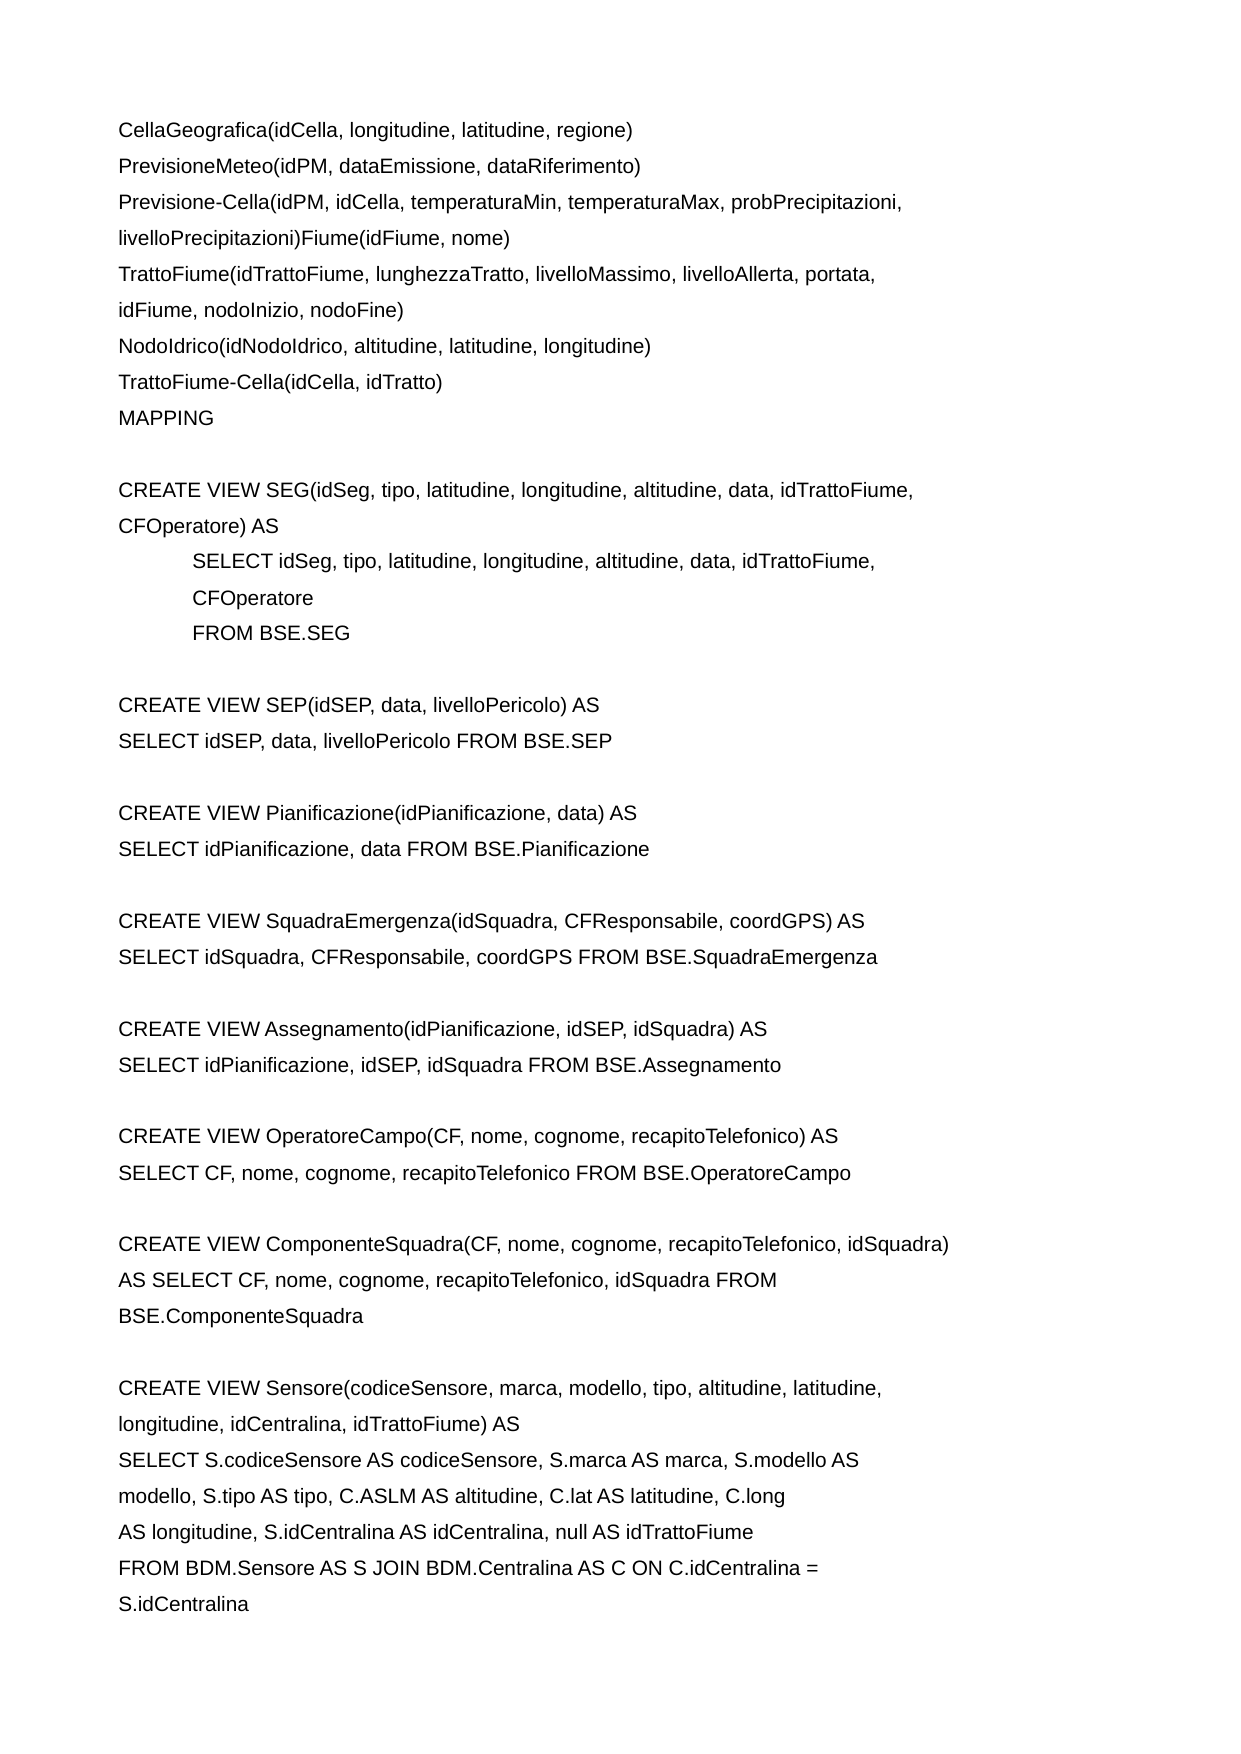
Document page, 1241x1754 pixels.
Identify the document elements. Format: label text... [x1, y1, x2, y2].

text CREATE VIEW Pianificazione(idPianificazione, data) AS [118, 801, 1122, 825]
text idFiume, nodoInizio, nodoFine) [118, 298, 1122, 322]
text CFOperatore [118, 585, 1122, 609]
text longitudine, idCentralina, idTrattoFiume) AS [118, 1412, 1122, 1436]
text AS longitudine, S.idCentralina AS idCentralina, null AS idTrattoFiume [118, 1520, 1122, 1544]
text PrevisioneMeteo(idPM, dataEmissione, dataRiferimento) [118, 154, 1122, 178]
text CREATE VIEW Assegnamento(idPianificazione, idSEP, idSquadra) AS [118, 1017, 1122, 1041]
text CFOperatore) AS [118, 513, 1122, 537]
text TrattoFiume(idTrattoFiume, lunghezzaTratto, livelloMassimo, livelloAllerta, portata, [118, 262, 1122, 286]
text SELECT idSeg, tipo, latitudine, longitudine, altitudine, data, idTrattoFiume, [118, 549, 1122, 573]
text CREATE VIEW SEG(idSeg, tipo, latitudine, longitudine, altitudine, data, idTrattoFiume, [118, 477, 1122, 501]
text BSE.ComponenteSquadra [118, 1304, 1122, 1328]
text MAPPING [118, 406, 1122, 429]
text SELECT idPianificazione, idSEP, idSquadra FROM BSE.Assegnamento [118, 1052, 1122, 1076]
text CREATE VIEW ComponenteSquadra(CF, nome, cognome, recapitoTelefonico, idSquadra) [118, 1232, 1122, 1256]
text S.idCentralina [118, 1592, 1122, 1616]
text FROM BDM.Sensore AS S JOIN BDM.Centralina AS C ON C.idCentralina = [118, 1556, 1122, 1579]
text TrattoFiume-Cella(idCella, idTratto) [118, 370, 1122, 394]
text FROM BSE.SEG [118, 621, 1122, 645]
text CREATE VIEW SEP(idSEP, data, livelloPericolo) AS [118, 693, 1122, 717]
text SELECT S.codiceSensore AS codiceSensore, S.marca AS marca, S.modello AS [118, 1448, 1122, 1472]
text SELECT CF, nome, cognome, recapitoTelefonico FROM BSE.OperatoreCampo [118, 1160, 1122, 1184]
text CREATE VIEW Sensore(codiceSensore, marca, modello, tipo, altitudine, latitudine, [118, 1376, 1122, 1400]
text Previsione-Cella(idPM, idCella, temperaturaMin, temperaturaMax, probPrecipitazioni, [118, 190, 1122, 214]
text SELECT idSquadra, CFResponsabile, coordGPS FROM BSE.SquadraEmergenza [118, 945, 1122, 969]
text NodoIdrico(idNodoIdrico, altitudine, latitudine, longitudine) [118, 334, 1122, 358]
text SELECT idSEP, data, livelloPericolo FROM BSE.SEP [118, 729, 1122, 753]
text CREATE VIEW SquadraEmergenza(idSquadra, CFResponsabile, coordGPS) AS [118, 909, 1122, 933]
text CREATE VIEW OperatoreCampo(CF, nome, cognome, recapitoTelefonico) AS [118, 1124, 1122, 1148]
text livelloPrecipitazioni)Fiume(idFiume, nome) [118, 226, 1122, 250]
text SELECT idPianificazione, data FROM BSE.Pianificazione [118, 837, 1122, 861]
text AS SELECT CF, nome, cognome, recapitoTelefonico, idSquadra FROM [118, 1268, 1122, 1292]
text modello, S.tipo AS tipo, C.ASLM AS altitudine, C.lat AS latitudine, C.long [118, 1484, 1122, 1508]
text CellaGeografica(idCella, longitudine, latitudine, regione) [118, 118, 1122, 142]
